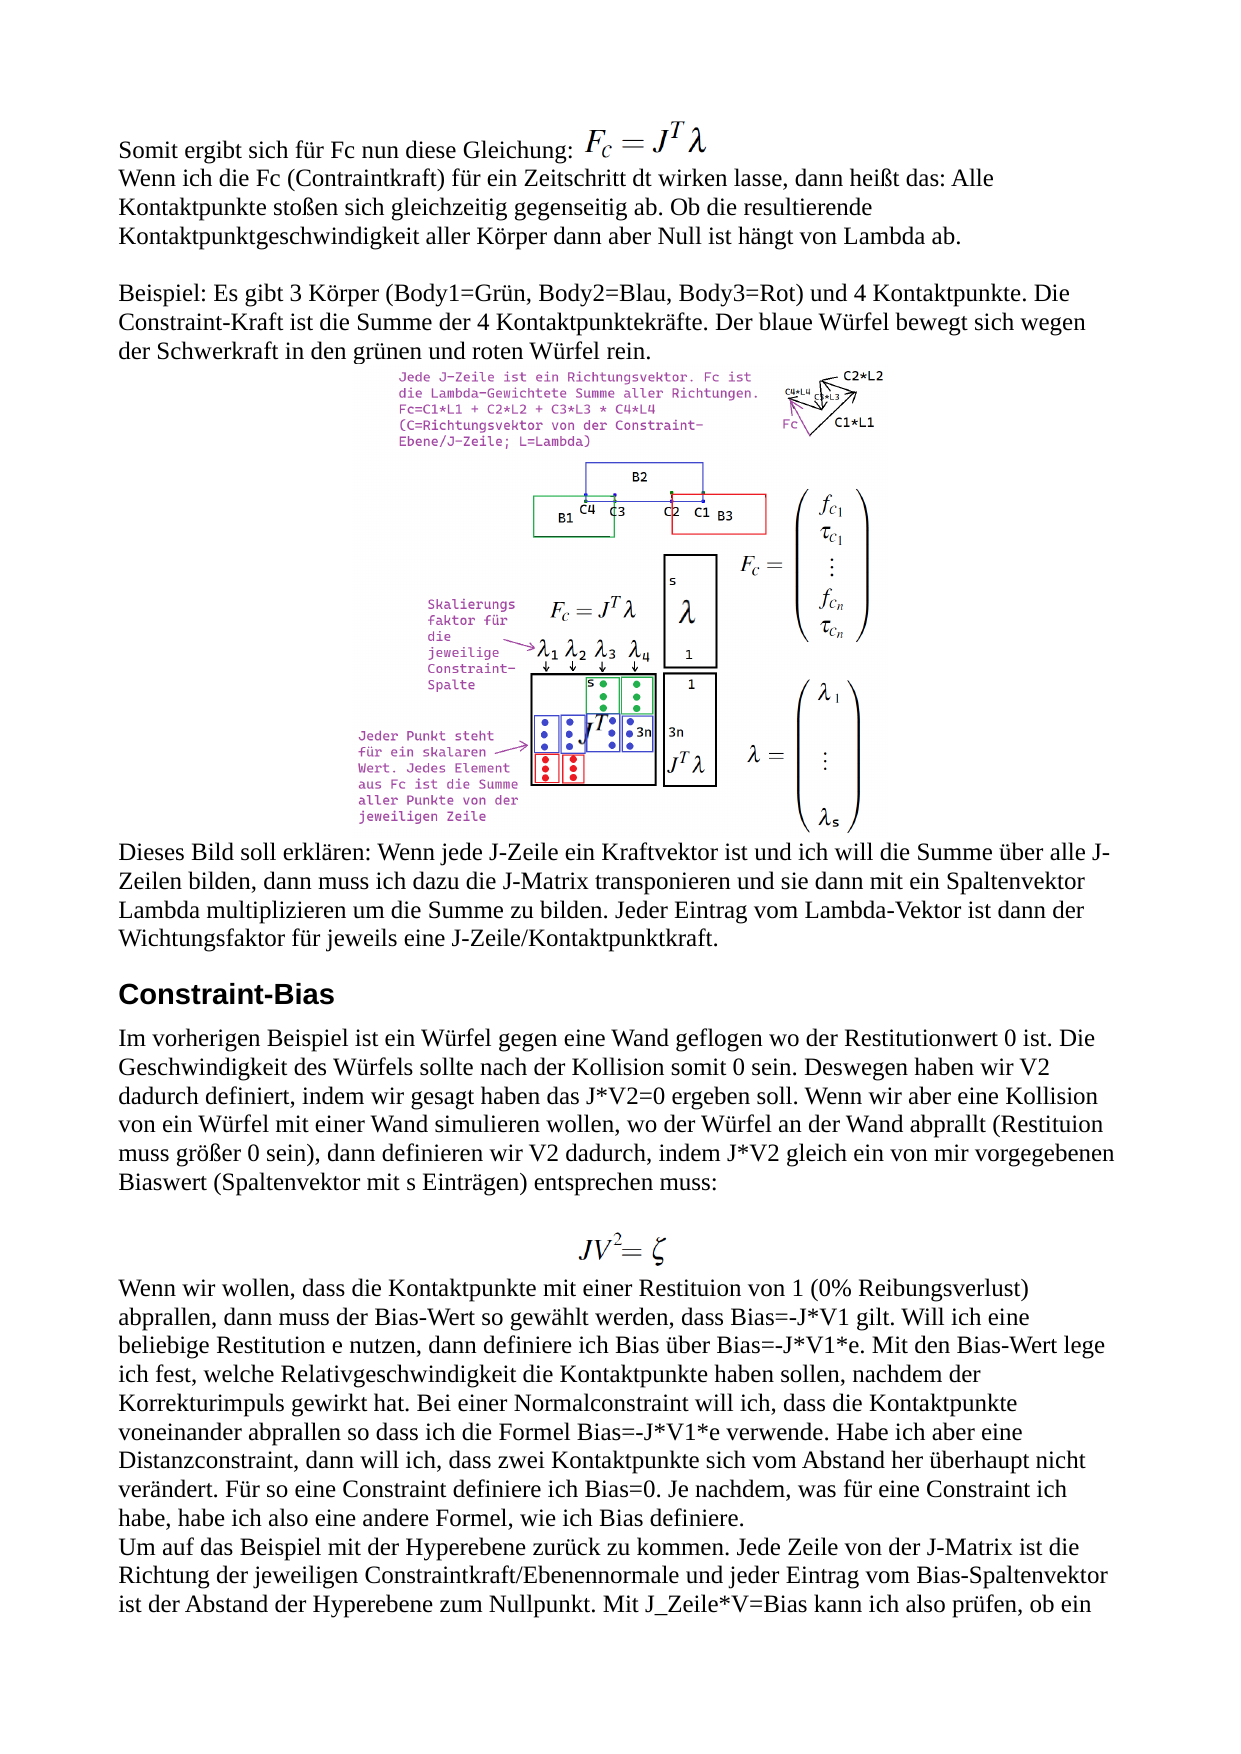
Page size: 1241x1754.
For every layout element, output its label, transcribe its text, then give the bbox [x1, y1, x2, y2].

text Im vorherigen Beispiel ist ein Würfel gegen eine Wand geflogen wo der Restitutionwert 0 ist. Die Geschwindigkeit des Würfels sollte nach der Kollision somit 0 sein. Deswegen haben wir V2 dadurch definiert, indem wir gesagt haben das J*V2=0 ergeben soll. Wenn wir aber eine Kollision von ein Würfel mit einer Wand simulieren wollen, wo der Würfel an der Wand abprallt (Restituion muss größer 0 sein), dann definieren wir V2 dadurch, indem J*V2 gleich ein von mir vorgegebenen Biaswert (Spaltenvektor mit s Einträgen) entsprechen muss: [118, 1023, 1122, 1196]
picture [580, 118, 712, 159]
picture [566, 1224, 674, 1273]
text Dieses Bild soll erklären: Wenn jede J-Zeile ein Kraftvektor ist und ich will die Summe über alle J-Zeilen bilden, dann muss ich dazu die J-Matrix transponieren und sie dann mit ein Spaltenvektor Lambda multiplizieren um die Summe zu bilden. Jeder Eintrag vom Lambda-Vektor ist dann der Wichtungsfaktor für jeweils eine J-Zeile/Kontaktpunktkraft. [118, 365, 1122, 952]
text Um auf das Beispiel mit der Hyperebene zurück zu kommen. Jede Zeile von der J-Matrix ist die Richtung der jeweiligen Constraintkraft/Ebenennormale und jeder Eintrag vom Bias-Spaltenvektor ist der Abstand der Hyperebene zum Nullpunkt. Mit J_Zeile*V=Bias kann ich also prüfen, ob ein [118, 1532, 1122, 1618]
subtitle Constraint-Bias [118, 977, 1122, 1011]
text Somit ergibt sich für Fc nun diese Gleichung: [118, 118, 1122, 163]
text Wenn ich die Fc (Contraintkraft) für ein Zeitschritt dt wirken lasse, dann heißt das: Alle Kontaktpunkte stoßen sich gleichzeitig gegenseitig ab. Ob die resultierende Kontaktpunktgeschwindigkeit aller Körper dann aber Null ist hängt von Lambda ab. [118, 163, 1122, 250]
text Wenn wir wollen, dass die Kontaktpunkte mit einer Restituion von 1 (0% Reibungsverlust) abprallen, dann muss der Bias-Wert so gewählt werden, dass Bias=-J*V1 gilt. Will ich eine beliebige Restitution e nutzen, dann definiere ich Bias über Bias=-J*V1*e. Mit den Bias-Wert lege ich fest, welche Relativgeschwindigkeit die Kontaktpunkte haben sollen, nachdem der Korrekturimpuls gewirkt hat. Bei einer Normalconstraint will ich, dass die Kontaktpunkte voneinander abprallen so dass ich die Formel Bias=-J*V1*e verwende. Habe ich aber eine Distanzconstraint, dann will ich, dass zwei Kontaktpunkte sich vom Abstand her überhaupt nicht verändert. Für so eine Constraint definiere ich Bias=0. Je nachdem, was für eine Constraint ich habe, habe ich also eine andere Formel, wie ich Bias definiere. [118, 1224, 1122, 1532]
text Beispiel: Es gibt 3 Körper (Body1=Grün, Body2=Blau, Body3=Rot) und 4 Kontaktpunkte. Die Constraint-Kraft ist die Summe der 4 Kontaktpunktekräfte. Der blaue Würfel bewegt sich wegen der Schwerkraft in den grünen und roten Würfel rein. [118, 278, 1122, 365]
picture [352, 364, 888, 838]
